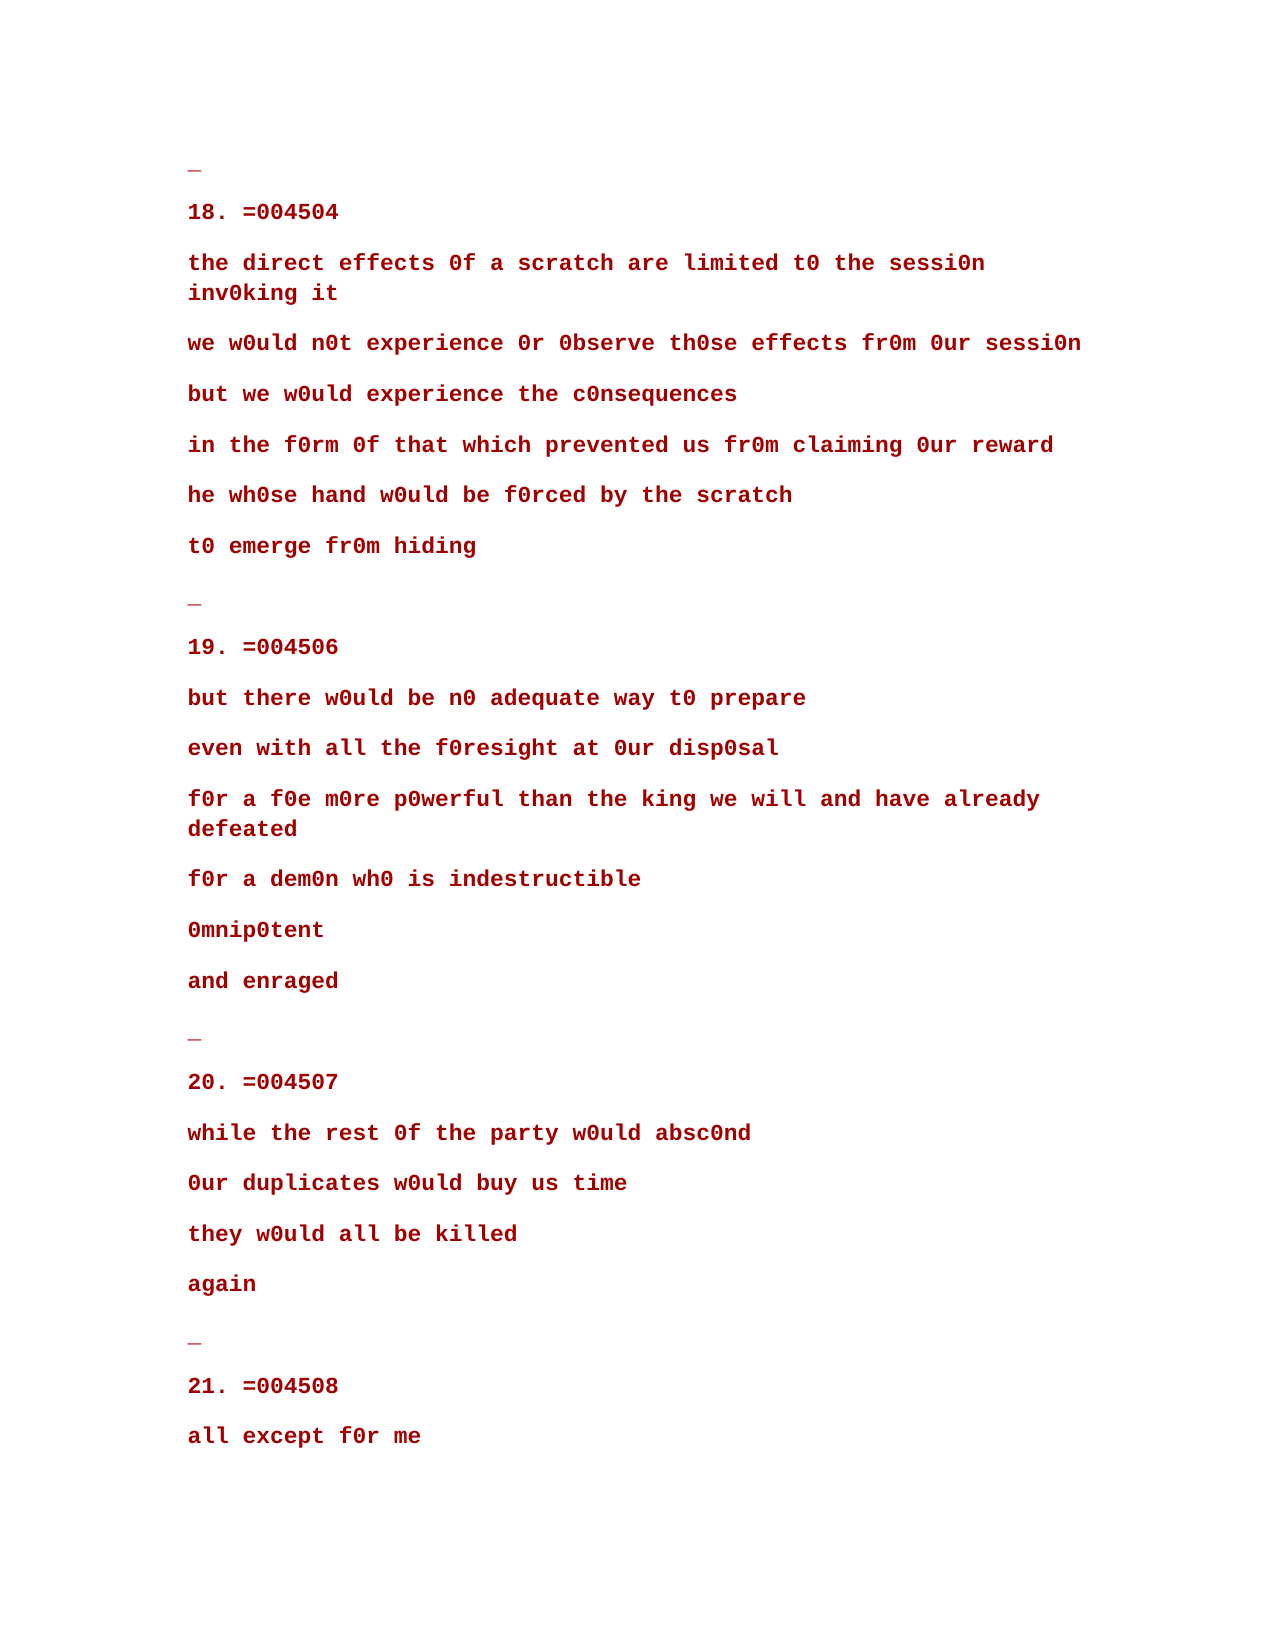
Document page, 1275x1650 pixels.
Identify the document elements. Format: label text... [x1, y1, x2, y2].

text 19. =004506 [187, 635, 1087, 661]
text the direct effects 0f a scratch are limited t0 the sessi0n inv0king it [187, 251, 1087, 307]
text and enraged [187, 969, 1087, 995]
text _ [187, 585, 1087, 611]
text f0r a dem0n wh0 is indestructible [187, 868, 1087, 894]
text while the rest 0f the party w0uld absc0nd [187, 1121, 1087, 1147]
text 0ur duplicates w0uld buy us time [187, 1171, 1087, 1197]
text f0r a f0e m0re p0werful than the king we will and have already defeated [187, 787, 1087, 843]
text even with all the f0resight at 0ur disp0sal [187, 737, 1087, 763]
text he wh0se hand w0uld be f0rced by the scratch [187, 483, 1087, 509]
text _ [187, 1323, 1087, 1349]
text in the f0rm 0f that which prevented us fr0m claiming 0ur reward [187, 433, 1087, 459]
text 20. =004507 [187, 1070, 1087, 1096]
text again [187, 1273, 1087, 1299]
text _ [187, 150, 1087, 176]
text 18. =004504 [187, 201, 1087, 227]
text 21. =004508 [187, 1374, 1087, 1400]
text they w0uld all be killed [187, 1222, 1087, 1248]
text but there w0uld be n0 adequate way t0 prepare [187, 686, 1087, 712]
text but we w0uld experience the c0nsequences [187, 382, 1087, 408]
text _ [187, 1019, 1087, 1046]
text t0 emerge fr0m hiding [187, 534, 1087, 560]
text all except f0r me [187, 1424, 1087, 1451]
text 0mnip0tent [187, 918, 1087, 944]
text we w0uld n0t experience 0r 0bserve th0se effects fr0m 0ur sessi0n [187, 332, 1087, 358]
